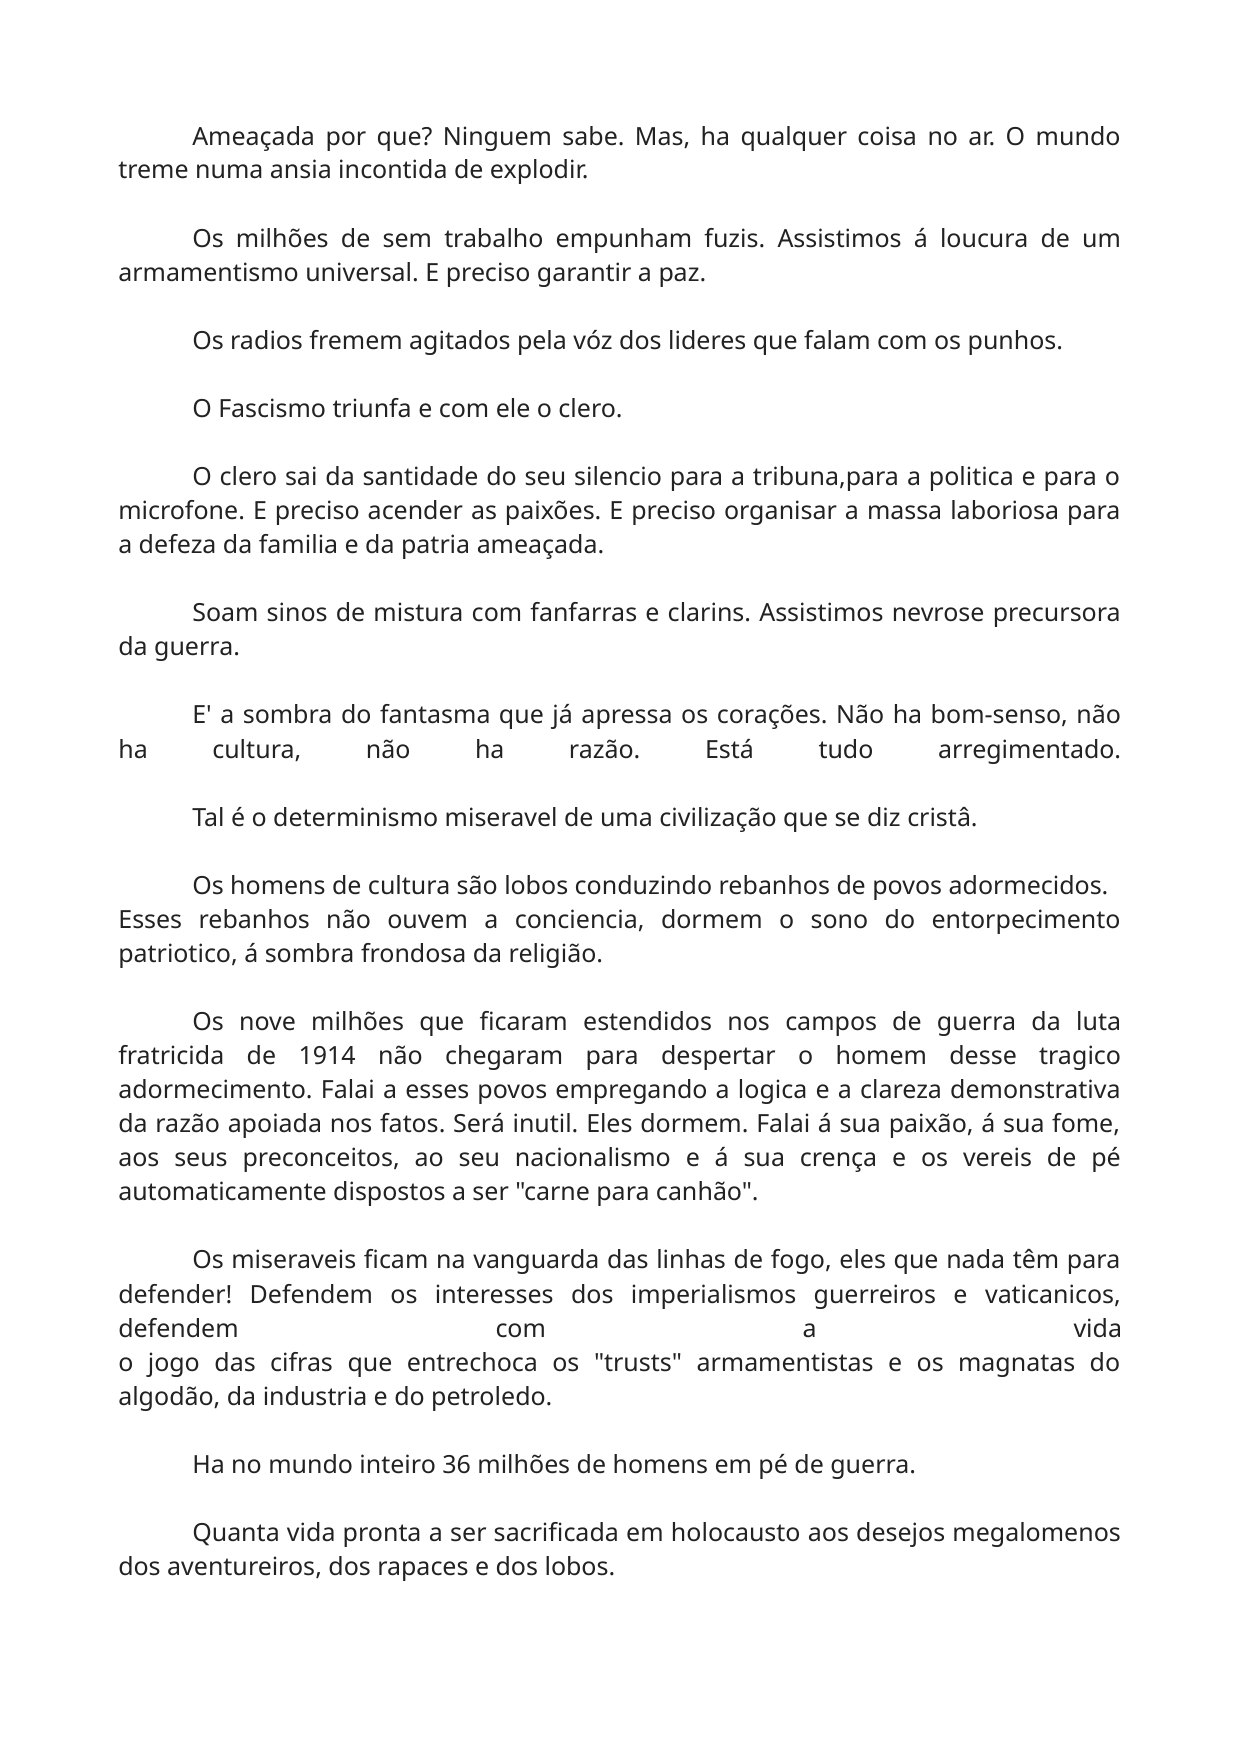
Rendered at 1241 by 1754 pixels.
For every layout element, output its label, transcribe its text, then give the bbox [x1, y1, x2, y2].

text O clero sai da santidade do seu silencio para a tribuna,para a politica e para o microfone. E preciso acender as paixões. E preciso organisar a massa laboriosa para a defeza da familia e da patria ameaçada. [118, 425, 1122, 561]
text Os homens de cultura são lobos conduzindo rebanhos de povos adormecidos. [118, 833, 1122, 902]
text Ameaçada por que? Ninguem sabe. Mas, ha qualquer coisa no ar. O mundo treme numa ansia incontida de explodir. [118, 118, 1122, 186]
text Os radios fremem agitados pela vóz dos lideres que falam com os punhos. [118, 288, 1122, 357]
text Quanta vida pronta a ser sacrificada em holocausto aos desejos megalomenos dos aventureiros, dos rapaces e dos lobos. [118, 1515, 1122, 1583]
text E' a sombra do fantasma que já apressa os corações. Não ha bom-senso, não ha cultura, não ha razão. Está tudo arregimentado. Tal é o determinismo miseravel de uma civilização que se diz cristâ. [118, 663, 1122, 833]
text Esses rebanhos não ouvem a conciencia, dormem o sono do entorpecimento patriotico, á sombra frondosa da religião. [118, 902, 1122, 970]
text Os miseraveis ficam na vanguarda das linhas de fogo, eles que nada têm para defender! Defendem os interesses dos imperialismos guerreiros e vaticanicos, defendem com a vida o jogo das cifras que entrechoca os "trusts" armamentistas e os magnatas do algodão, da industria e do petroledo. [118, 1208, 1122, 1412]
text O Fascismo triunfa e com ele o clero. [118, 357, 1122, 425]
text Soam sinos de mistura com fanfarras e clarins. Assistimos nevrose precursora da guerra. [118, 595, 1122, 663]
text Os milhões de sem trabalho empunham fuzis. Assistimos á loucura de um armamentismo universal. E preciso garantir a paz. [118, 220, 1122, 288]
text Os nove milhões que ficaram estendidos nos campos de guerra da luta fratricida de 1914 não chegaram para despertar o homem desse tragico adormecimento. Falai a esses povos empregando a logica e a clareza demonstrativa da razão apoiada nos fatos. Será inutil. Eles dormem. Falai á sua paixão, á sua fome, aos seus preconceitos, ao seu nacionalismo e á sua crença e os vereis de pé automaticamente dispostos a ser "carne para canhão". [118, 970, 1122, 1208]
text Ha no mundo inteiro 36 milhões de homens em pé de guerra. [118, 1412, 1122, 1481]
